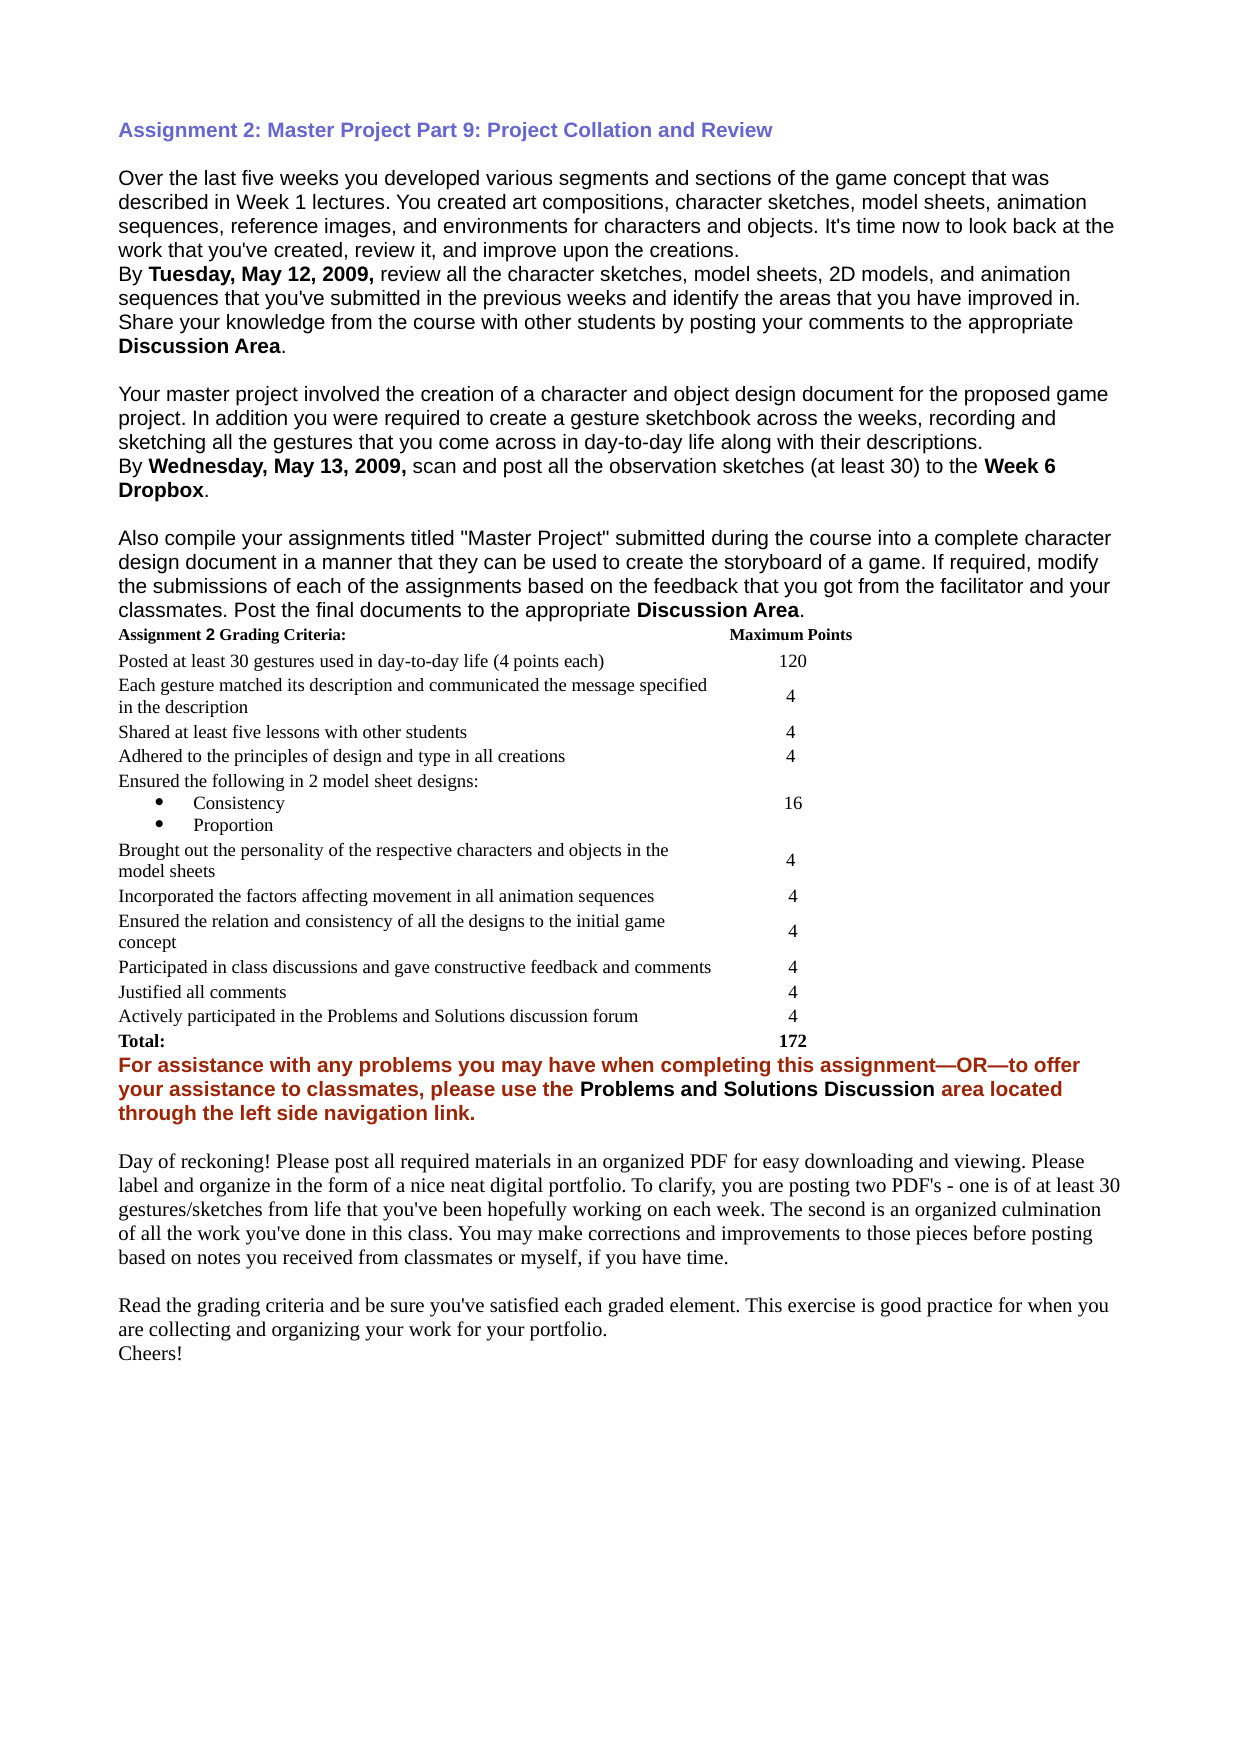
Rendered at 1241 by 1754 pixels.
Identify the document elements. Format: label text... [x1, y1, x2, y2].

table_cell 4 [719, 908, 867, 954]
table_cell 172 [719, 1028, 867, 1053]
table_cell 4 [719, 954, 867, 979]
text Also compile your assignments titled "Master Project" submitted during the course into a complete character design document in a manner that they can be used to create the storyboard of a game. If required, modify the submissions of each of the assignments based on the feedback that you got from the facilitator and your classmates. Post the final documents to the appropriate Discussion Area. [118, 526, 1122, 622]
table_header Assignment 2 Grading Criteria: [117, 622, 718, 648]
text By Tuesday, May 12, 2009, review all the character sketches, model sheets, 2D models, and animation sequences that you've submitted in the previous weeks and identify the areas that you have improved in. [118, 262, 1122, 310]
table_cell 4 [719, 979, 867, 1004]
table_cell Participated in class discussions and gave constructive feedback and comments [117, 954, 718, 979]
table_cell Ensured the following in 2 model sheet designs: Consistency Proportion [117, 769, 718, 837]
text Share your knowledge from the course with other students by posting your comments to the appropriate Discussion Area. [118, 310, 1122, 358]
text Over the last five weeks you developed various segments and sections of the game concept that was described in Week 1 lectures. You created art compositions, character sketches, model sheets, animation sequences, reference images, and environments for characters and objects. It's time now to look back at the work that you've created, review it, and improve upon the creations. [118, 166, 1122, 262]
table_cell Adhered to the principles of design and type in all creations [117, 744, 718, 768]
table_cell 4 [719, 883, 867, 908]
table_cell Brought out the personality of the respective characters and objects in the model sheets [117, 837, 718, 883]
table_cell 4 [719, 1004, 867, 1028]
table_cell 4 [719, 837, 867, 883]
text Assignment 2: Master Project Part 9: Project Collation and Review [118, 118, 1122, 142]
table_cell Justified all comments [117, 979, 718, 1004]
table_cell Incorporated the factors affecting movement in all animation sequences [117, 883, 718, 908]
table_cell Actively participated in the Problems and Solutions discussion forum [117, 1004, 718, 1028]
table_cell 120 [719, 648, 867, 673]
text Day of reckoning! Please post all required materials in an organized PDF for easy downloading and viewing. Please label and organize in the form of a nice neat digital portfolio. To clarify, you are posting two PDF's - one is of at least 30 gestures/sketches from life that you've been hopefully working on each week. The second is an organized culmination of all the work you've done in this class. You may make corrections and improvements to those pieces before posting based on notes you received from classmates or myself, if you have time. Read the grading criteria and be sure you've satisfied each graded element. This exercise is good practice for when you are collecting and organizing your work for your portfolio. Cheers! [118, 1149, 1122, 1365]
table_cell 4 [719, 673, 867, 719]
table_cell Posted at least 30 gestures used in day-to-day life (4 points each) [117, 648, 718, 673]
table_cell Shared at least five lessons with other students [117, 719, 718, 744]
table_cell 4 [719, 744, 867, 768]
table_cell 4 [719, 719, 867, 744]
text For assistance with any problems you may have when completing this assignment—OR—to offer your assistance to classmates, please use the Problems and Solutions Discussion area located through the left side navigation link. [118, 1053, 1122, 1125]
table_cell Ensured the relation and consistency of all the designs to the initial game concept [117, 908, 718, 954]
table_cell 16 [719, 769, 867, 837]
table_cell Each gesture matched its description and communicated the message specified in the description [117, 673, 718, 719]
table_cell Total: [117, 1028, 718, 1053]
text By Wednesday, May 13, 2009, scan and post all the observation sketches (at least 30) to the Week 6 Dropbox. [118, 454, 1122, 502]
table_header Maximum Points [719, 622, 867, 648]
text Your master project involved the creation of a character and object design document for the proposed game project. In addition you were required to create a gesture sketchbook across the weeks, recording and sketching all the gestures that you come across in day-to-day life along with their descriptions. [118, 382, 1122, 454]
